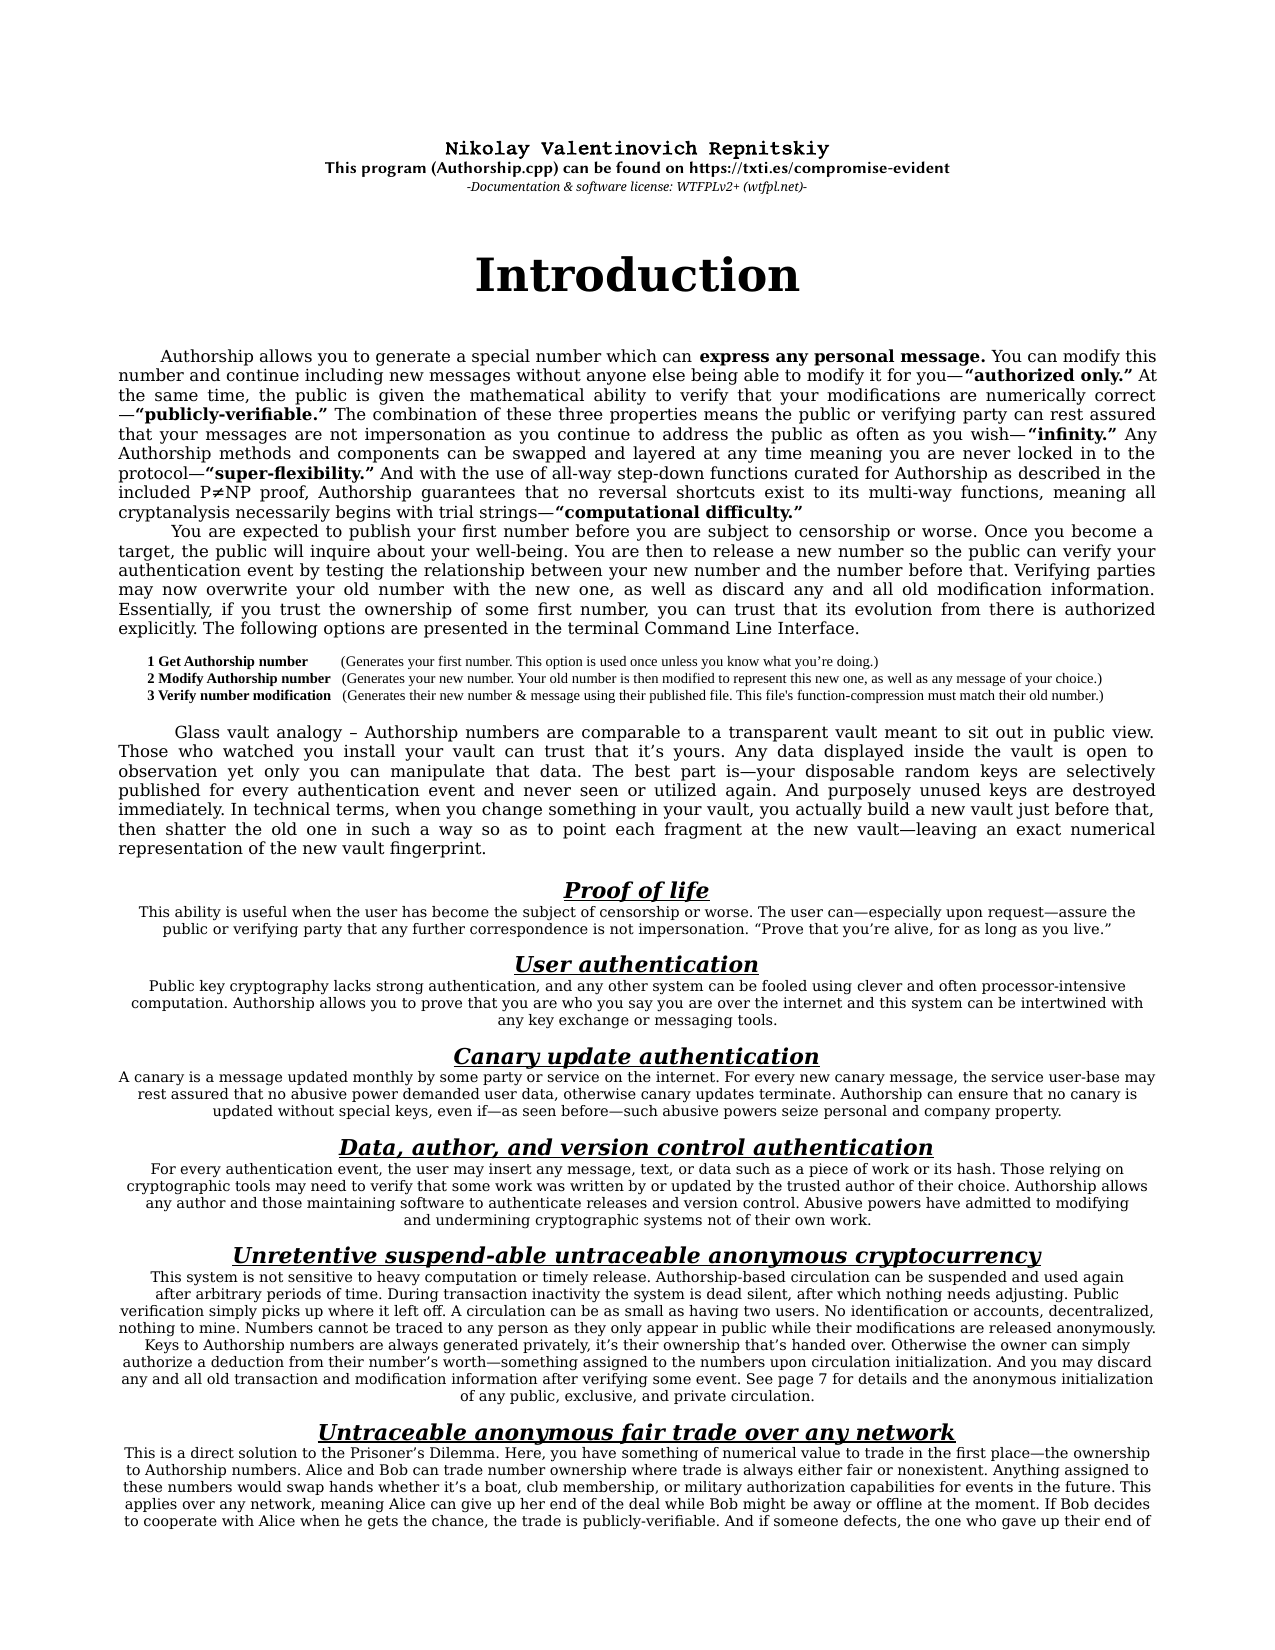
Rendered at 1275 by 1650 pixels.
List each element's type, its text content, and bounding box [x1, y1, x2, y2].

text This ability is useful when the user has become the subject of censorship or worse. The user can—especially upon request—assure the public or verifying party that any further correspondence is not impersonation. “Prove that you’re alive, for as long as you live.” [118, 903, 1157, 937]
text Nikolay Valentinovich Repnitskiy [118, 137, 1157, 159]
text Glass vault analogy – Authorship numbers are comparable to a transparent vault meant to sit out in public view. Those who watched you install your vault can trust that it’s yours. Any data displayed inside the vault is open to observation yet only you can manipulate that data. The best part is—your disposable random keys are selectively published for every authentication event and never seen or utilized again. And purposely unused keys are destroyed immediately. In technical terms, when you change something in your vault, you actually build a new vault just before that, then shatter the old one in such a way so as to point each fragment at the new vault—leaving an exact numerical representation of the new vault fingerprint. [118, 723, 1157, 858]
text For every authentication event, the user may insert any message, text, or data such as a piece of work or its hash. Those relying on cryptographic tools may need to verify that some work was written by or updated by the trusted author of their choice. Authorship allows any author and those maintaining software to authenticate releases and version control. Abusive powers have admitted to modifying [118, 1161, 1157, 1212]
text and undermining cryptographic systems not of their own work. [118, 1212, 1157, 1228]
text 3 Verify number modification (Generates their new number & message using their published file. This file's function-compression must match their old number.) [118, 687, 1157, 703]
text You are expected to publish your first number before you are subject to censorship or worse. Once you become a target, the public will inquire about your well-being. You are then to release a new number so the public can verify your authentication event by testing the relationship between your new number and the number before that. Verifying parties may now overwrite your old number with the new one, as well as discard any and all old modification information. Essentially, if you trust the ownership of some first number, you can trust that its evolution from there is authorized explicitly. The following options are presented in the terminal Command Line Interface. [118, 522, 1157, 638]
text Public key cryptography lacks strong authentication, and any other system can be fooled using clever and often processor-intensive computation. Authorship allows you to prove that you are who you say you are over the internet and this system can be intertwined with any key exchange or messaging tools. [118, 978, 1157, 1029]
text This is a direct solution to the Prisoner’s Dilemma. Here, you have something of numerical value to trade in the first place—the ownership to Authorship numbers. Alice and Bob can trade number ownership where trade is always either fair or nonexistent. Anything assigned to these numbers would swap hands whether it’s a boat, club membership, or military authorization capabilities for events in the future. This applies over any network, meaning Alice can give up her end of the deal while Bob might be away or offline at the moment. If Bob decides to cooperate with Alice when he gets the chance, the trade is publicly-verifiable. And if someone defects, the one who gave up their end of [118, 1445, 1157, 1530]
text A canary is a message updated monthly by some party or service on the internet. For every new canary message, the service user-base may rest assured that no abusive power demanded user data, otherwise canary updates terminate. Authorship can ensure that no canary is updated without special keys, even if—as seen before—such abusive powers seize personal and company property. [118, 1069, 1157, 1120]
text Untraceable anonymous fair trade over any network [118, 1419, 1157, 1445]
text User authentication [118, 952, 1157, 978]
text 2 Modify Authorship number (Generates your new number. Your old number is then modified to represent this new one, as well as any message of your choice.) [118, 670, 1157, 687]
text Proof of life [118, 878, 1157, 903]
text after arbitrary periods of time. During transaction inactivity the system is dead silent, after which nothing needs adjusting. Public verification simply picks up where it left off. A circulation can be as small as having two users. No identification or accounts, decentralized, nothing to mine. Numbers cannot be traced to any person as they only appear in public while their modifications are released anonymously. Keys to Authorship numbers are always generated privately, it’s their ownership that’s handed over. Otherwise the owner can simply authorize a deduction from their number’s worth—something assigned to the numbers upon circulation initialization. And you may discard any and all old transaction and modification information after verifying some event. See page 7 for details and the anonymous initialization of any public, exclusive, and private circulation. [118, 1286, 1157, 1405]
text This system is not sensitive to heavy computation or timely release. Authorship-based circulation can be suspended and used again [118, 1269, 1157, 1286]
text Data, author, and version control authentication [118, 1135, 1157, 1161]
text 1 Get Authorship number (Generates your first number. This option is used once unless you know what you’re doing.) [118, 653, 1157, 670]
text Unretentive suspend-able untraceable anonymous cryptocurrency [118, 1243, 1157, 1269]
text Authorship allows you to generate a special number which can express any personal message. You can modify this number and continue including new messages without anyone else being able to modify it for you—“authorized only.” At the same time, the public is given the mathematical ability to verify that your modifications are numerically correct—“publicly-verifiable.” The combination of these three properties means the public or verifying party can rest assured that your messages are not impersonation as you continue to address the public as often as you wish—“infinity.” Any Authorship methods and components can be swapped and layered at any time meaning you are never locked in to the protocol—“super-flexibility.” And with the use of all-way step-down functions curated for Authorship as described in the included P≠NP proof, Authorship guarantees that no reversal shortcuts exist to its multi-way functions, meaning all cryptanalysis necessarily begins with trial strings—“computational difficulty.” [118, 347, 1157, 522]
text -Documentation & software license: WTFPLv2+ (wtfpl.net)- [118, 178, 1157, 195]
text This program (Authorship.cpp) can be found on https://txti.es/compromise-evident [118, 159, 1157, 178]
text Canary update authentication [118, 1043, 1157, 1069]
text Introduction [118, 248, 1157, 302]
